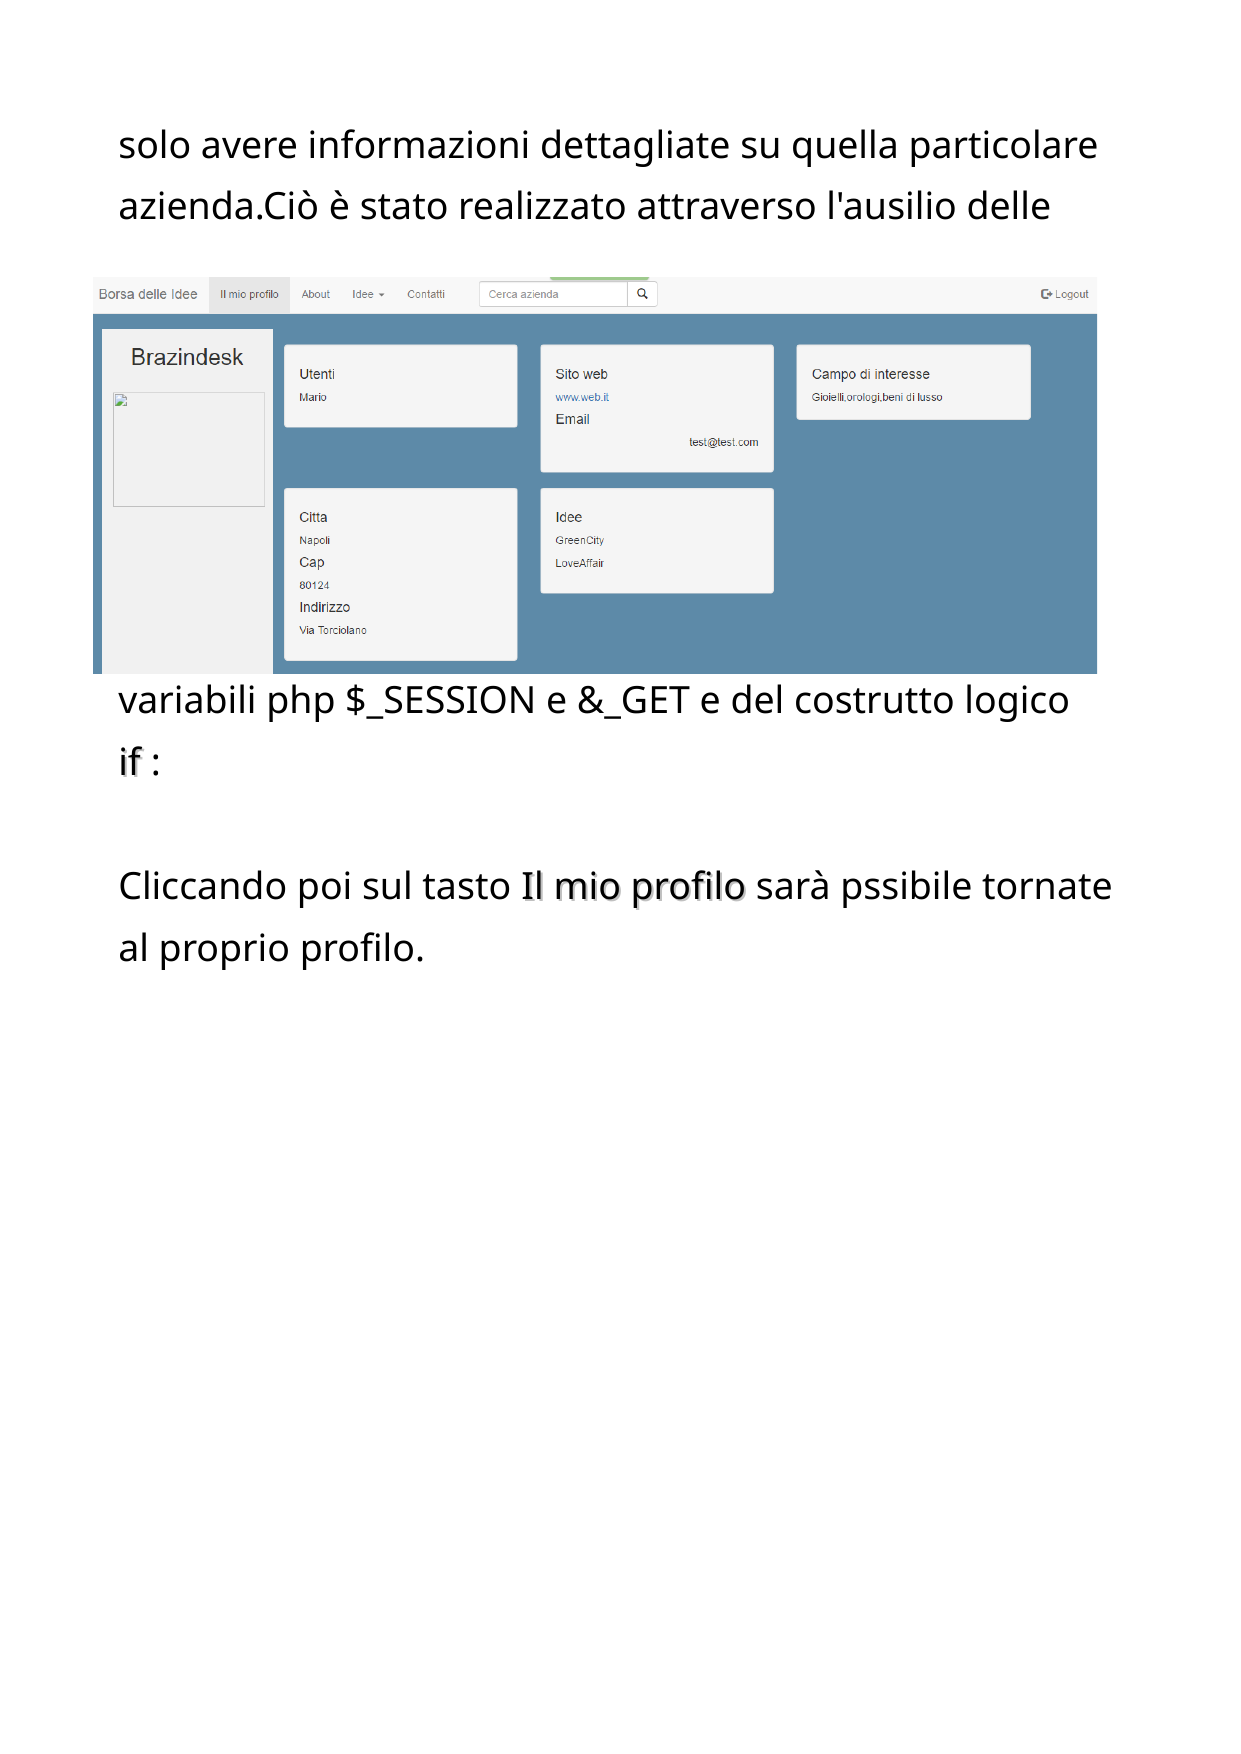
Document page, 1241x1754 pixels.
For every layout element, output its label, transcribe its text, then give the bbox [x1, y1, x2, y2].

text Cliccando poi sul tasto Il mio profilo sarà pssibile tornate al proprio profilo. [118, 860, 1122, 972]
text solo avere informazioni dettagliate su quella particolare azienda.Ciò è stato realizzato attraverso l'ausilio delle variabili php $_SESSION e &_GET e del costrutto logico if : [118, 118, 1122, 786]
